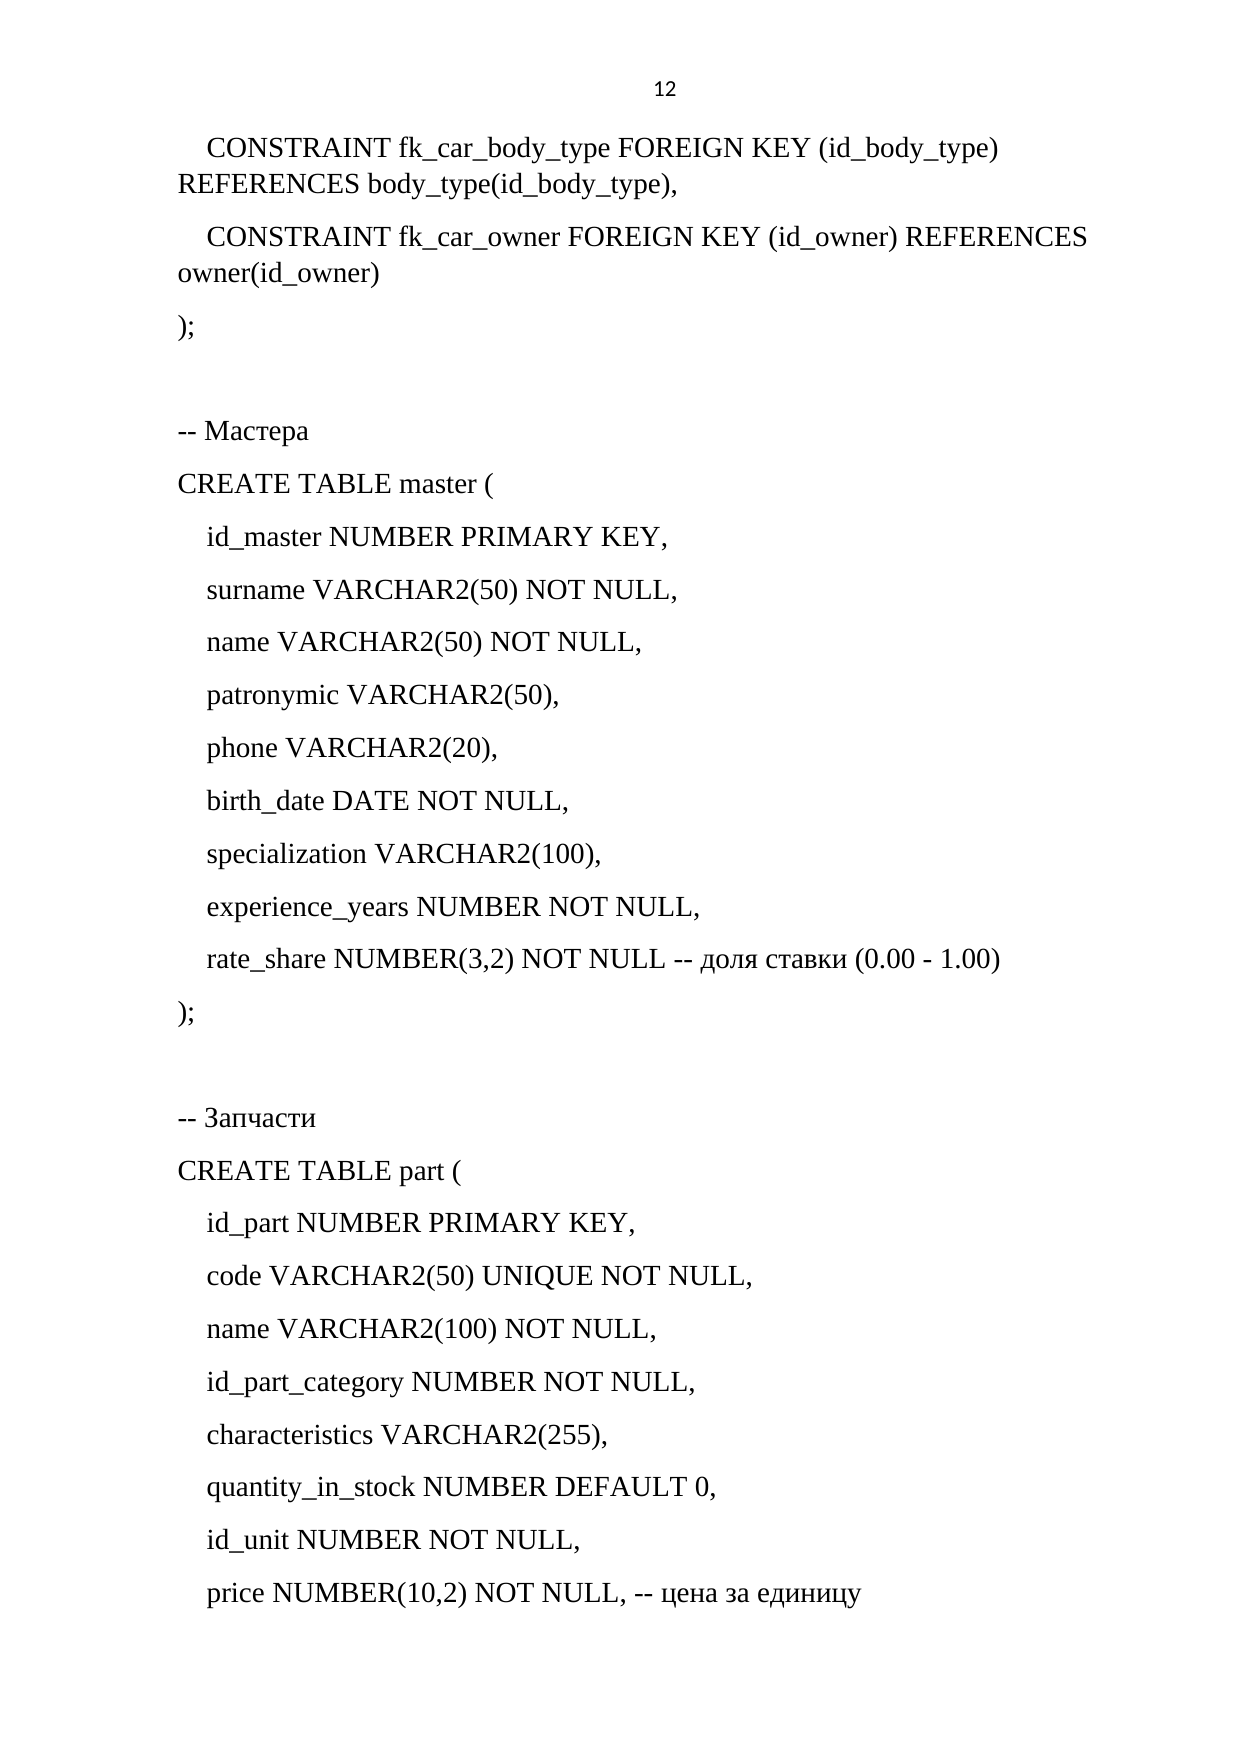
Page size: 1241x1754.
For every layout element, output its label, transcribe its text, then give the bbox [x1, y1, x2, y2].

text birth_date DATE NOT NULL, [177, 783, 1152, 817]
text name VARCHAR2(50) NOT NULL, [177, 624, 1152, 658]
text CONSTRAINT fk_car_body_type FOREIGN KEY (id_body_type) REFERENCES body_type(id_body_type), [177, 130, 1152, 199]
text CREATE TABLE part ( [177, 1153, 1152, 1186]
text id_unit NUMBER NOT NULL, [177, 1522, 1152, 1556]
text name VARCHAR2(100) NOT NULL, [177, 1311, 1152, 1345]
text surname VARCHAR2(50) NOT NULL, [177, 572, 1152, 605]
text specialization VARCHAR2(100), [177, 836, 1152, 869]
text experience_years NUMBER NOT NULL, [177, 889, 1152, 922]
text id_part_category NUMBER NOT NULL, [177, 1364, 1152, 1397]
text CONSTRAINT fk_car_owner FOREIGN KEY (id_owner) REFERENCES owner(id_owner) [177, 219, 1152, 288]
text characteristics VARCHAR2(255), [177, 1417, 1152, 1450]
text id_part NUMBER PRIMARY KEY, [177, 1206, 1152, 1239]
text ); [177, 994, 1152, 1028]
text patronymic VARCHAR2(50), [177, 677, 1152, 711]
text code VARCHAR2(50) UNIQUE NOT NULL, [177, 1258, 1152, 1292]
text rate_share NUMBER(3,2) NOT NULL -- доля ставки (0.00 - 1.00) [177, 941, 1152, 975]
text id_master NUMBER PRIMARY KEY, [177, 519, 1152, 552]
text phone VARCHAR2(20), [177, 730, 1152, 764]
text -- Мастера [177, 413, 1152, 447]
text -- Запчасти [177, 1100, 1152, 1133]
text price NUMBER(10,2) NOT NULL, -- цена за единицу [177, 1575, 1152, 1609]
text CREATE TABLE master ( [177, 466, 1152, 500]
text ); [177, 308, 1152, 341]
text quantity_in_stock NUMBER DEFAULT 0, [177, 1469, 1152, 1503]
